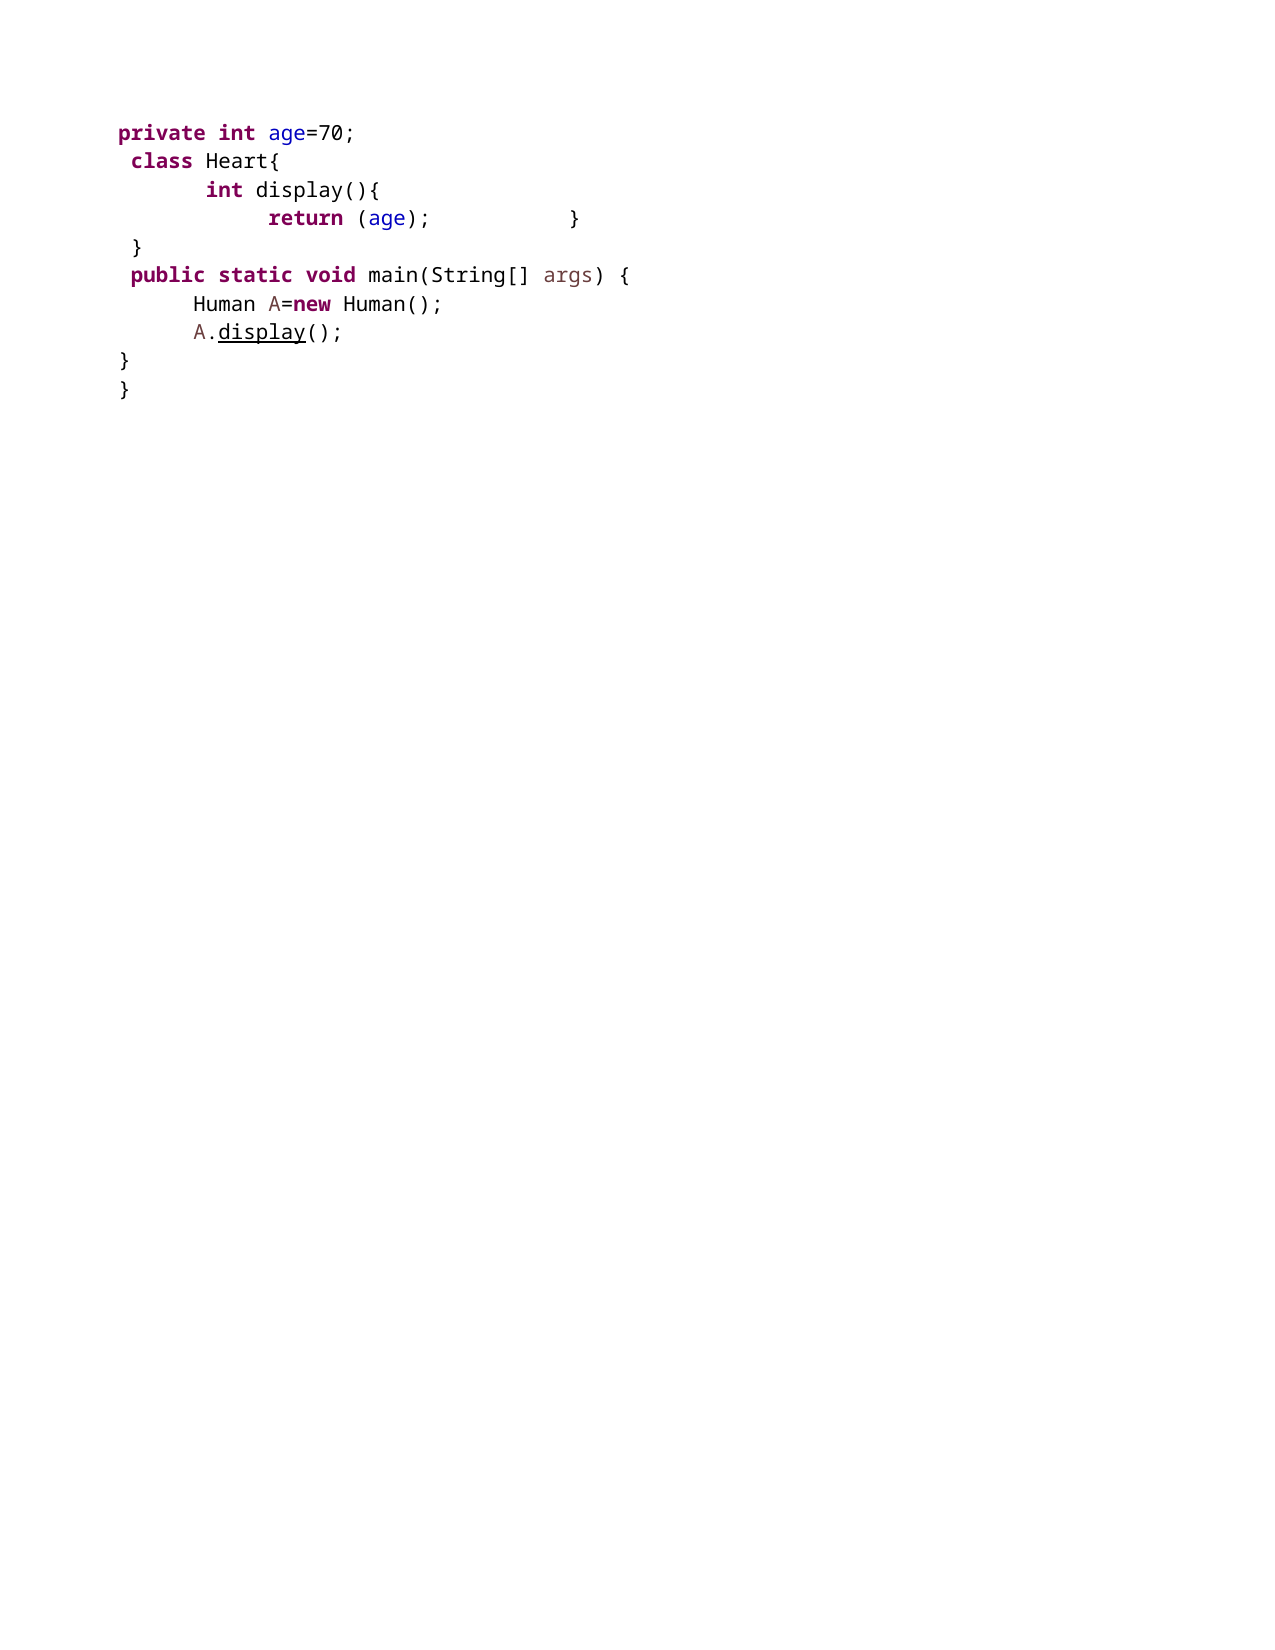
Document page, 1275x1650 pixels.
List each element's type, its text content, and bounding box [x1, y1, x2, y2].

text public static void main(String[] args) { [118, 260, 1157, 289]
text return (age); } [118, 203, 1157, 232]
text Human A=new Human(); [118, 289, 1157, 317]
text private int age=70; [118, 118, 1157, 147]
text } [118, 374, 1157, 402]
text int display(){ [118, 175, 1157, 203]
text A.display(); [118, 317, 1157, 346]
text class Heart{ [118, 147, 1157, 175]
text } [118, 232, 1157, 260]
text } [118, 346, 1157, 374]
